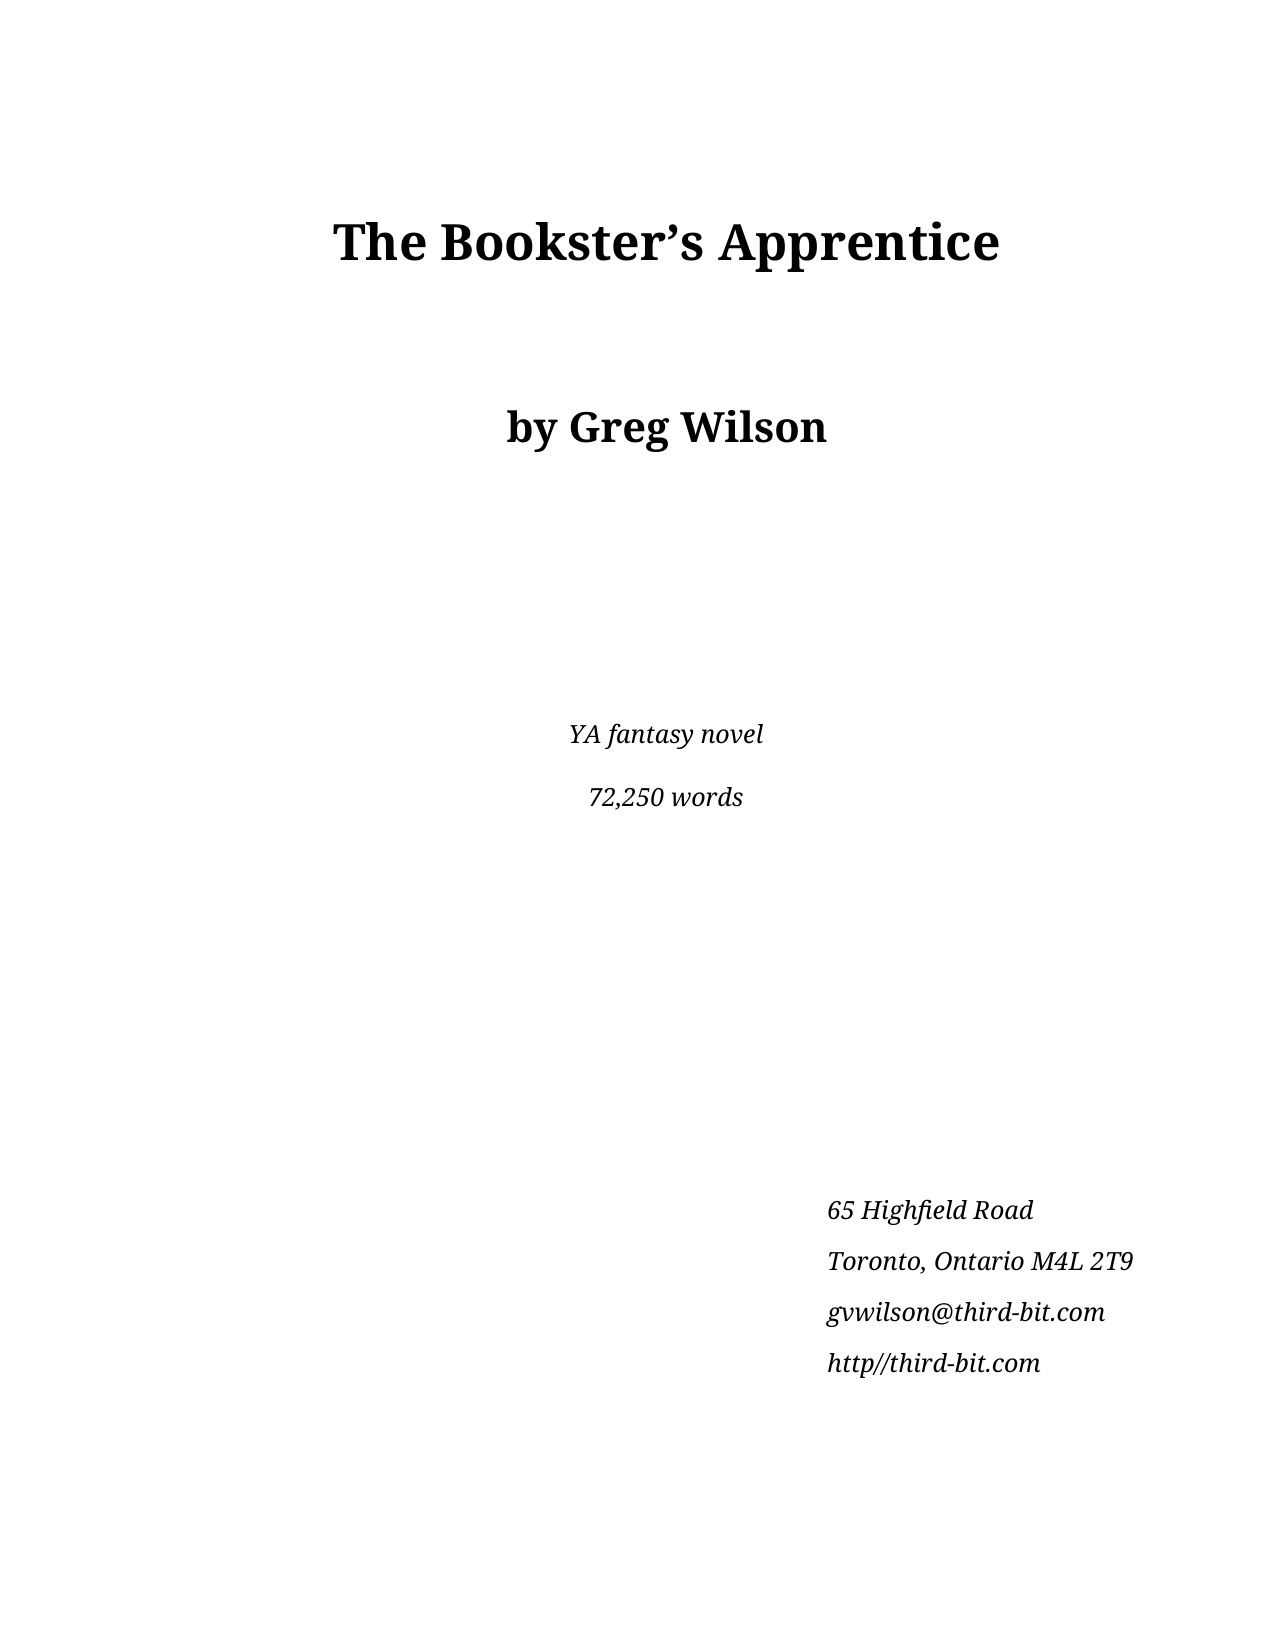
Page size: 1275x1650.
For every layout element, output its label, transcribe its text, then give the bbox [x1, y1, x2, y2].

text gvwilson@third-bit.com [118, 1295, 1216, 1329]
text Toronto, Ontario M4L 2T9 [118, 1244, 1216, 1278]
text http//third-bit.com [118, 1346, 1216, 1380]
text 65 Highfield Road [118, 1193, 1216, 1227]
subtitle The Bookster’s Apprentice [118, 207, 1216, 343]
text 72,250 words [118, 780, 1216, 814]
subtitle by Greg Wilson [118, 397, 1216, 454]
text YA fantasy novel [118, 717, 1216, 751]
